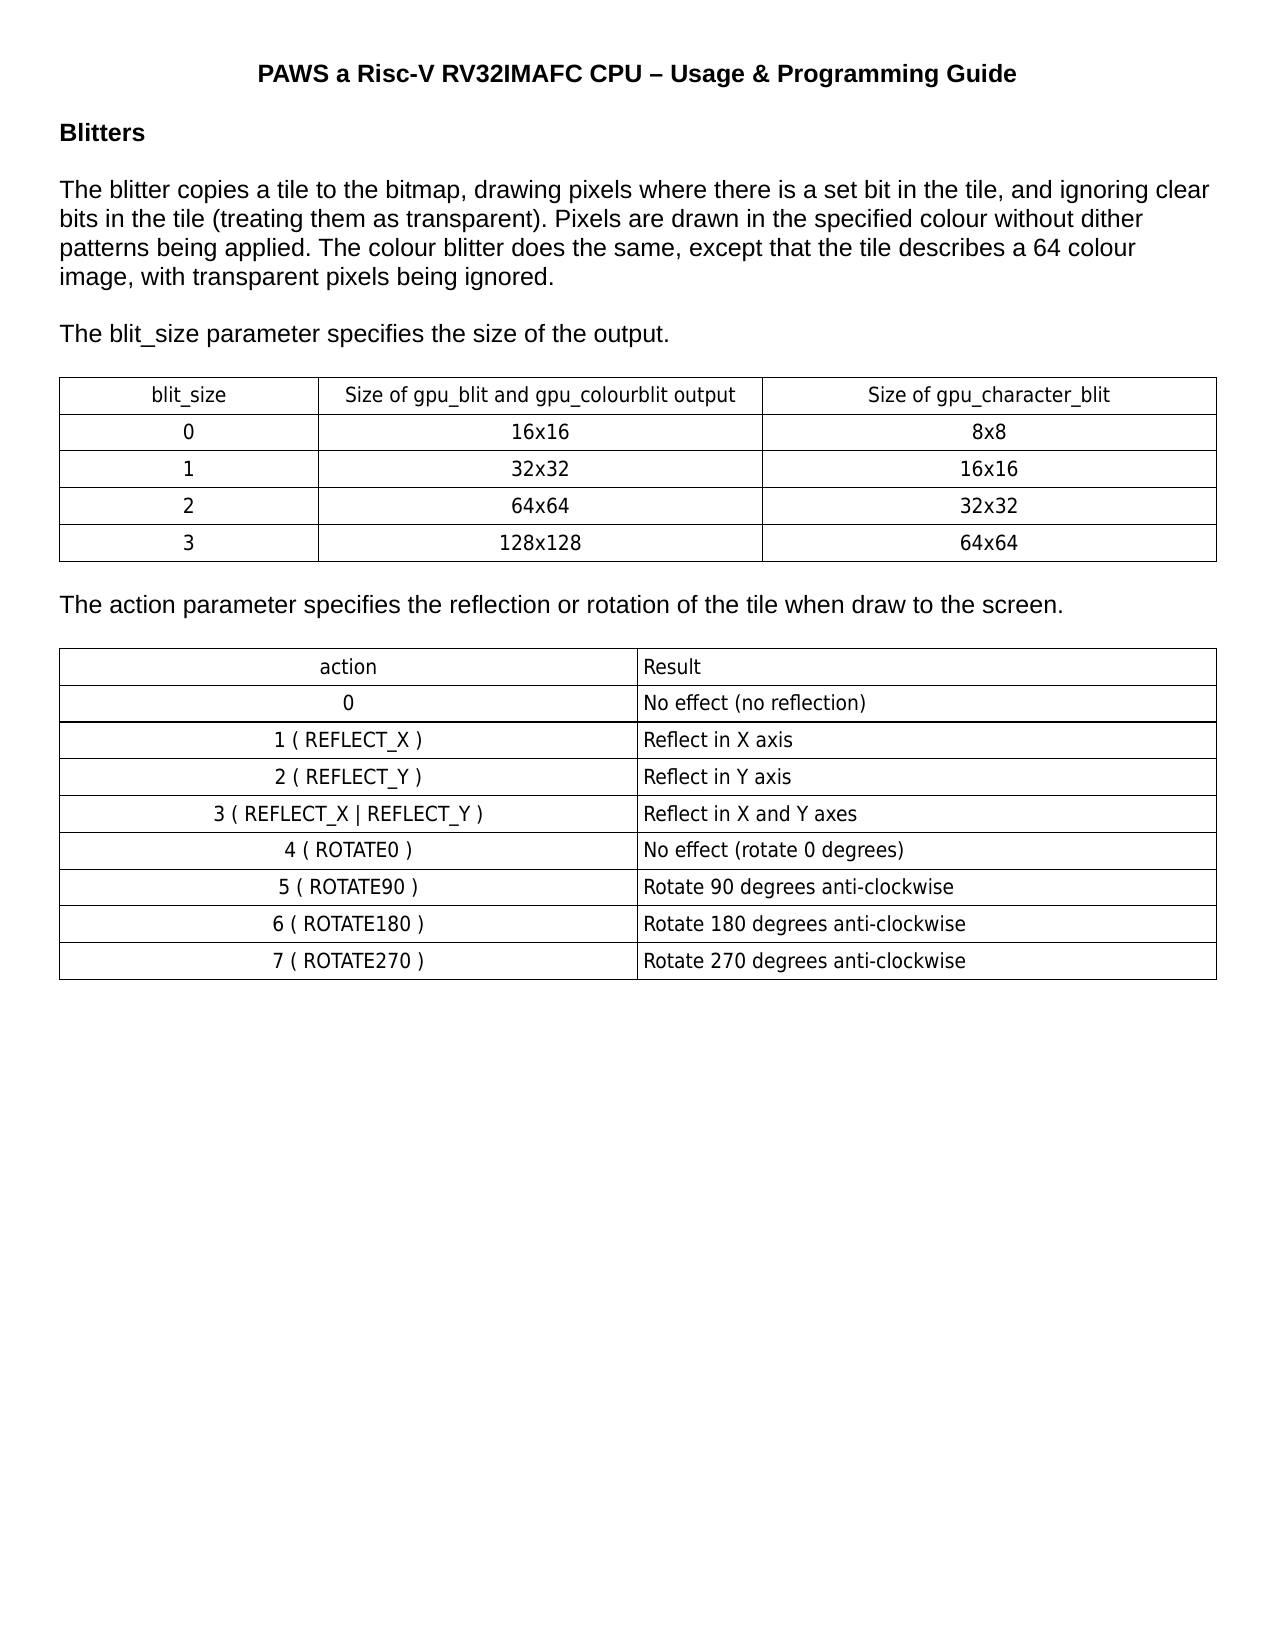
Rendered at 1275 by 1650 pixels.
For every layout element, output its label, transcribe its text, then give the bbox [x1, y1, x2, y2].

table_cell No effect (rotate 0 degrees) [638, 833, 1216, 868]
table_cell 16x16 [319, 415, 762, 450]
table_cell Reflect in Y axis [638, 759, 1216, 795]
table_header Size of gpu_character_blit [763, 378, 1216, 413]
table_cell 16x16 [763, 451, 1216, 487]
table_cell 3 [60, 525, 318, 561]
table_cell Rotate 270 degrees anti-clockwise [638, 943, 1216, 979]
table_cell 1 ( REFLECT_X ) [60, 723, 637, 758]
table_cell 32x32 [763, 488, 1216, 524]
table_cell 4 ( ROTATE0 ) [60, 833, 637, 868]
table_cell 5 ( ROTATE90 ) [60, 870, 637, 905]
text The blit_size parameter specifies the size of the output. [59, 319, 1216, 348]
table_cell 7 ( ROTATE270 ) [60, 943, 637, 979]
table_cell 8x8 [763, 415, 1216, 450]
table_cell Rotate 90 degrees anti-clockwise [638, 870, 1216, 905]
table_cell 1 [60, 451, 318, 487]
table_cell 128x128 [319, 525, 762, 561]
table_cell 32x32 [319, 451, 762, 487]
table_cell 64x64 [763, 525, 1216, 561]
table_header action [60, 649, 637, 685]
table_cell 2 [60, 488, 318, 524]
text The blitter copies a tile to the bitmap, drawing pixels where there is a set bit in the tile, and ignoring clear bits in the tile (treating them as transparent). Pixels are drawn in the specified colour without dither patterns being applied. The colour blitter does the same, except that the tile describes a 64 colour image, with transparent pixels being ignored. [59, 176, 1216, 291]
table_cell Rotate 180 degrees anti-clockwise [638, 906, 1216, 942]
table_header Size of gpu_blit and gpu_colourblit output [319, 378, 762, 413]
text The action parameter specifies the reflection or rotation of the tile when draw to the screen. [59, 590, 1216, 619]
table_cell 3 ( REFLECT_X | REFLECT_Y ) [60, 796, 637, 832]
table_cell Reflect in X axis [638, 723, 1216, 758]
text Blitters [59, 118, 1216, 147]
table_cell 0 [60, 686, 637, 721]
table_cell Reflect in X and Y axes [638, 796, 1216, 832]
table_cell 2 ( REFLECT_Y ) [60, 759, 637, 795]
table_cell 6 ( ROTATE180 ) [60, 906, 637, 942]
table_cell No effect (no reflection) [638, 686, 1216, 721]
table_header Result [638, 649, 1216, 685]
table_cell 0 [60, 415, 318, 450]
table_cell 64x64 [319, 488, 762, 524]
table_header blit_size [60, 378, 318, 413]
